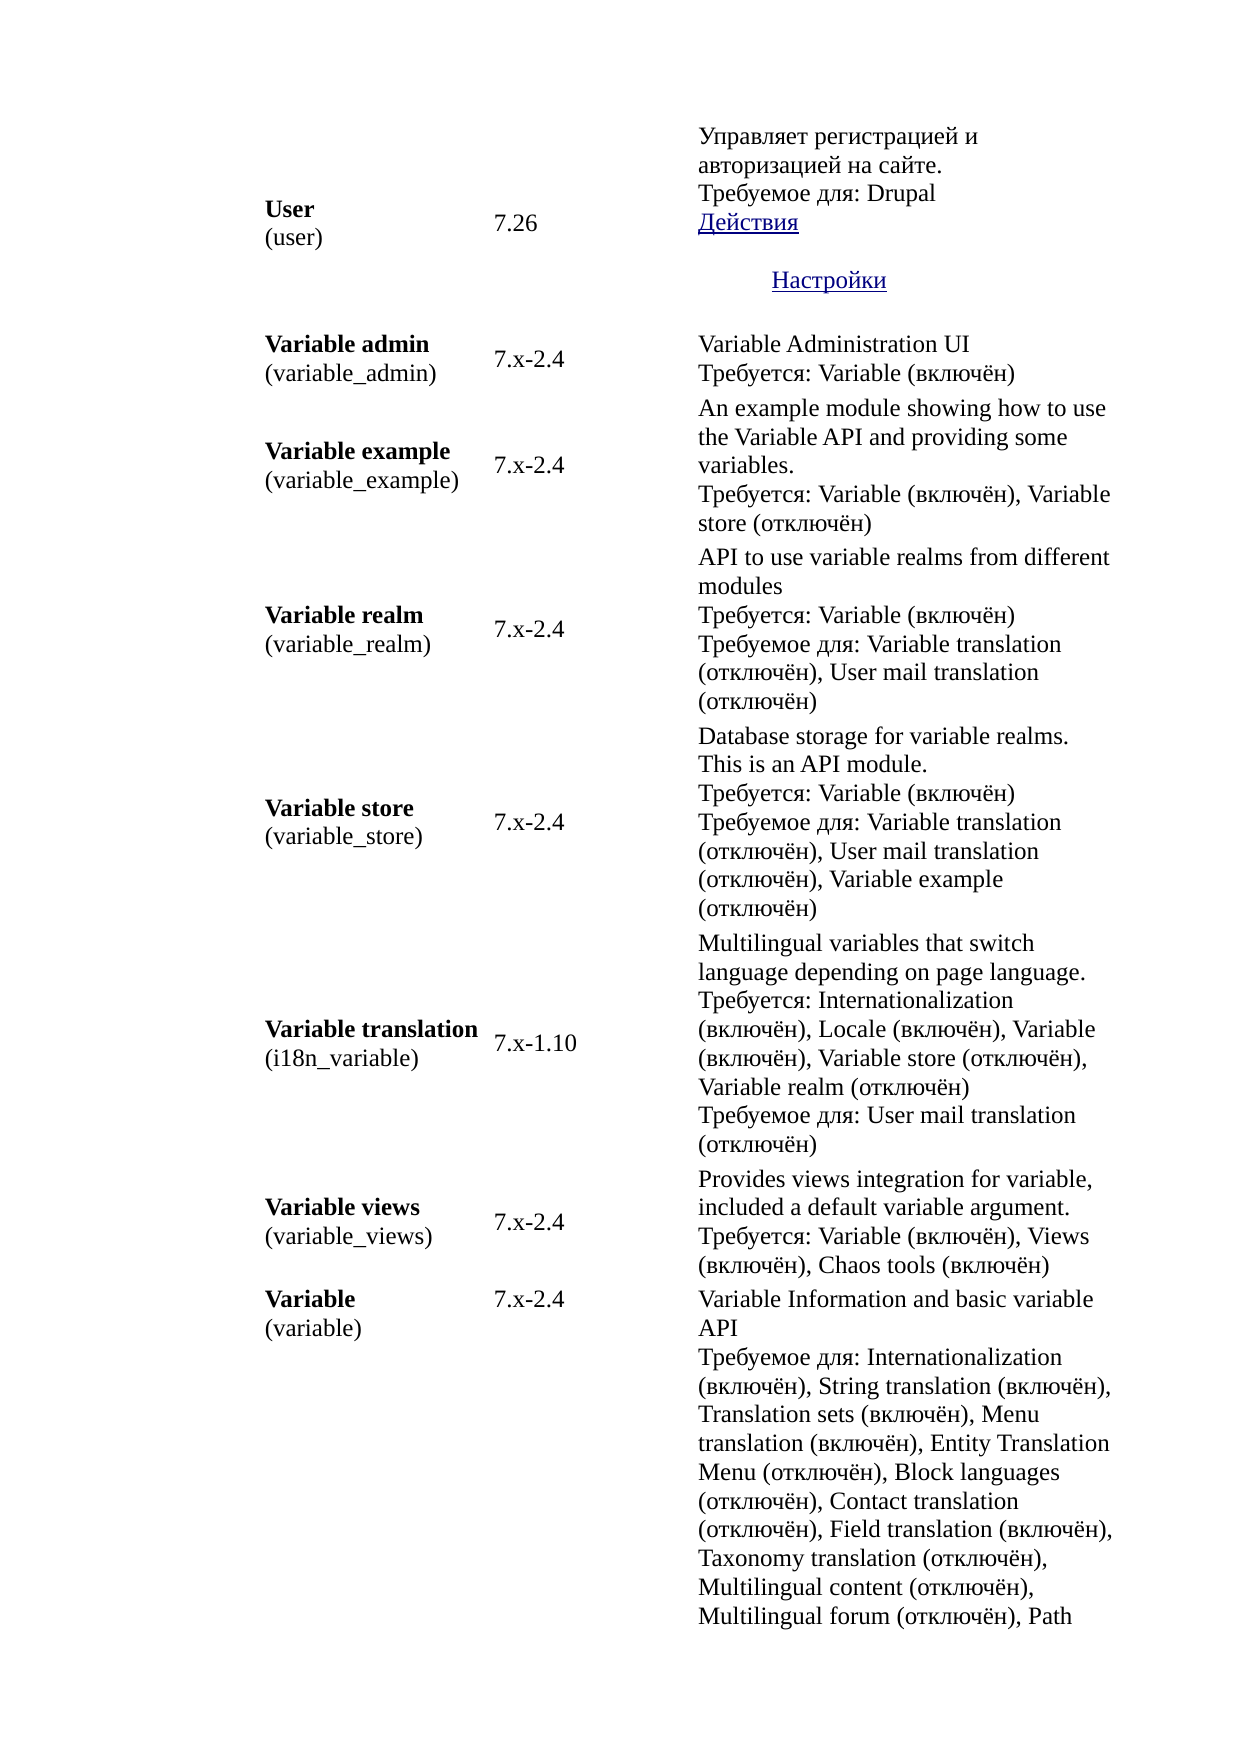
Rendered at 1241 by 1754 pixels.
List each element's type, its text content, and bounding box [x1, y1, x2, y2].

table_cell Variable views (variable_views) [262, 1161, 491, 1282]
table_cell Variable realm (variable_realm) [262, 540, 491, 718]
table_cell [118, 327, 262, 390]
table_cell [118, 390, 262, 539]
table_cell Variable Administration UI Требуется: Variable (включён) [695, 327, 1122, 390]
table_cell 7.x-1.10 [491, 925, 695, 1161]
table_cell 7.x-2.4 [491, 390, 695, 539]
table_cell API to use variable realms from different modules Требуется: Variable (включён) Требуемое для: Variable translation (отключён), User mail translation (отключён) [695, 540, 1122, 718]
table_cell [118, 925, 262, 1161]
table_cell [118, 1161, 262, 1282]
table_cell 7.x-2.4 [491, 1282, 695, 1632]
table_cell 7.x-2.4 [491, 540, 695, 718]
table_cell 7.x-2.4 [491, 718, 695, 925]
table_cell [118, 118, 262, 327]
table_cell Variable example (variable_example) [262, 390, 491, 539]
table_cell [118, 1282, 262, 1632]
table_cell Variable store (variable_store) [262, 718, 491, 925]
table_cell Управляет регистрацией и авторизацией на сайте. Требуемое для: Drupal Действия Настройки [695, 118, 1122, 327]
table_cell Multilingual variables that switch language depending on page language. Требуется: Internationalization (включён), Locale (включён), Variable (включён), Variable store (отключён), Variable realm (отключён) Требуемое для: User mail translation (отключён) [695, 925, 1122, 1161]
table_cell Database storage for variable realms. This is an API module. Требуется: Variable (включён) Требуемое для: Variable translation (отключён), User mail translation (отключён), Variable example (отключён) [695, 718, 1122, 925]
table_cell Variable admin (variable_admin) [262, 327, 491, 390]
table_cell 7.x-2.4 [491, 1161, 695, 1282]
table_cell [118, 540, 262, 718]
table_cell Variable Information and basic variable API Требуемое для: Internationalization (включён), String translation (включён), Translation sets (включён), Menu translation (включён), Entity Translation Menu (отключён), Block languages (отключён), Contact translation (отключён), Field translation (включён), Taxonomy translation (отключён), Multilingual content (отключён), Multilingual forum (отключён), Path [695, 1282, 1122, 1632]
table_cell 7.26 [491, 118, 695, 327]
table_cell 7.x-2.4 [491, 327, 695, 390]
table_cell An example module showing how to use the Variable API and providing some variables. Требуется: Variable (включён), Variable store (отключён) [695, 390, 1122, 539]
table_cell Variable (variable) [262, 1282, 491, 1632]
table_cell User (user) [262, 118, 491, 327]
table_cell Provides views integration for variable, included a default variable argument. Требуется: Variable (включён), Views (включён), Chaos tools (включён) [695, 1161, 1122, 1282]
table_cell [118, 718, 262, 925]
table_cell Variable translation (i18n_variable) [262, 925, 491, 1161]
